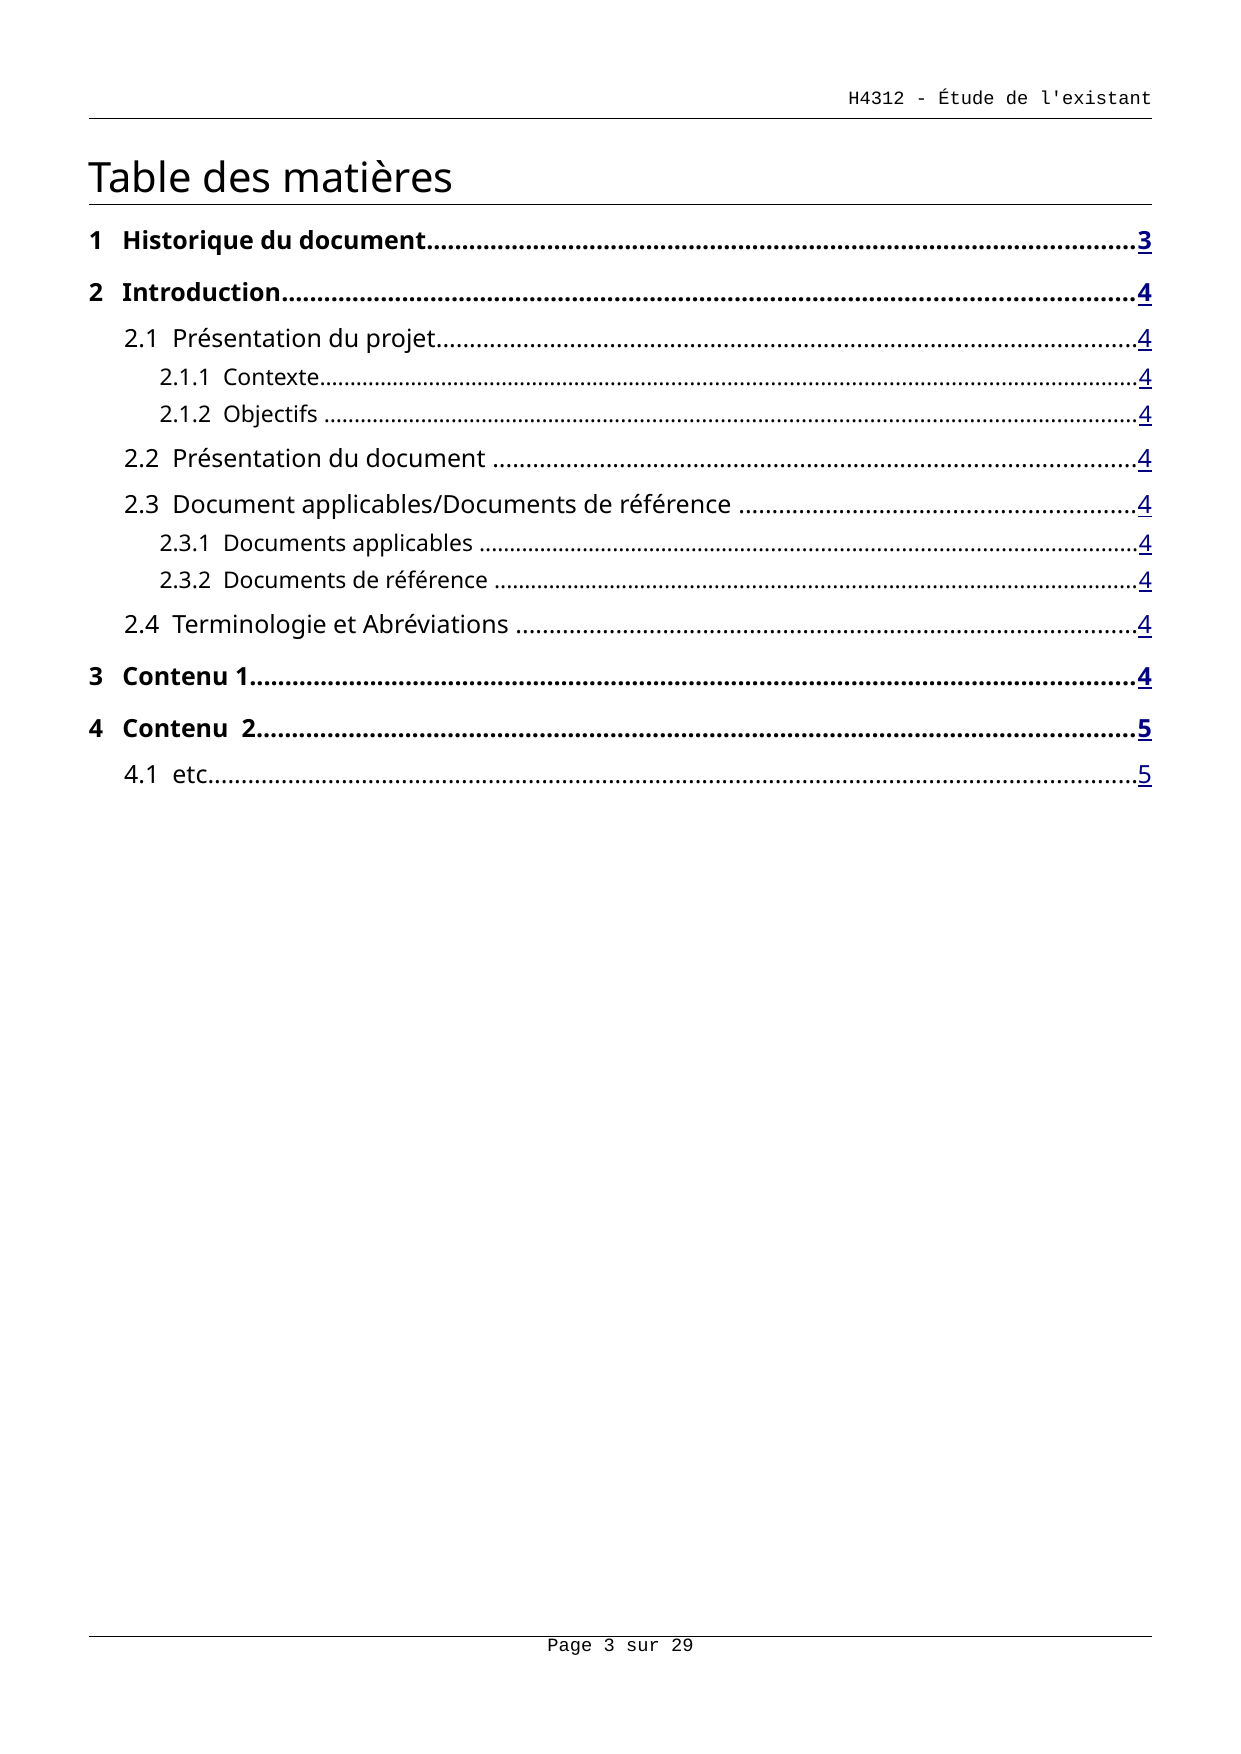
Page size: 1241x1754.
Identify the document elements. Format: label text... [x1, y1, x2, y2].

text 2.1 Présentation du projet 4 [124, 321, 1152, 355]
text 2.2 Présentation du document 4 [124, 441, 1152, 475]
text 2.3.1 Documents applicables 4 [159, 527, 1152, 558]
text 4 Contenu 2 5 [88, 710, 1152, 744]
text 2.1.1 Contexte 4 [159, 361, 1152, 392]
text Table des matières [88, 147, 1152, 205]
text 2.1.2 Objectifs 4 [159, 398, 1152, 429]
text 2.3 Document applicables/Documents de référence 4 [124, 487, 1152, 521]
text 1 Historique du document 3 [88, 223, 1152, 257]
text 4.1 etc 5 [124, 756, 1152, 790]
text 2.4 Terminologie et Abréviations 4 [124, 607, 1152, 641]
text 3 Contenu 1 4 [88, 659, 1152, 693]
text 2.3.2 Documents de référence 4 [159, 564, 1152, 595]
text 2 Introduction 4 [88, 275, 1152, 309]
